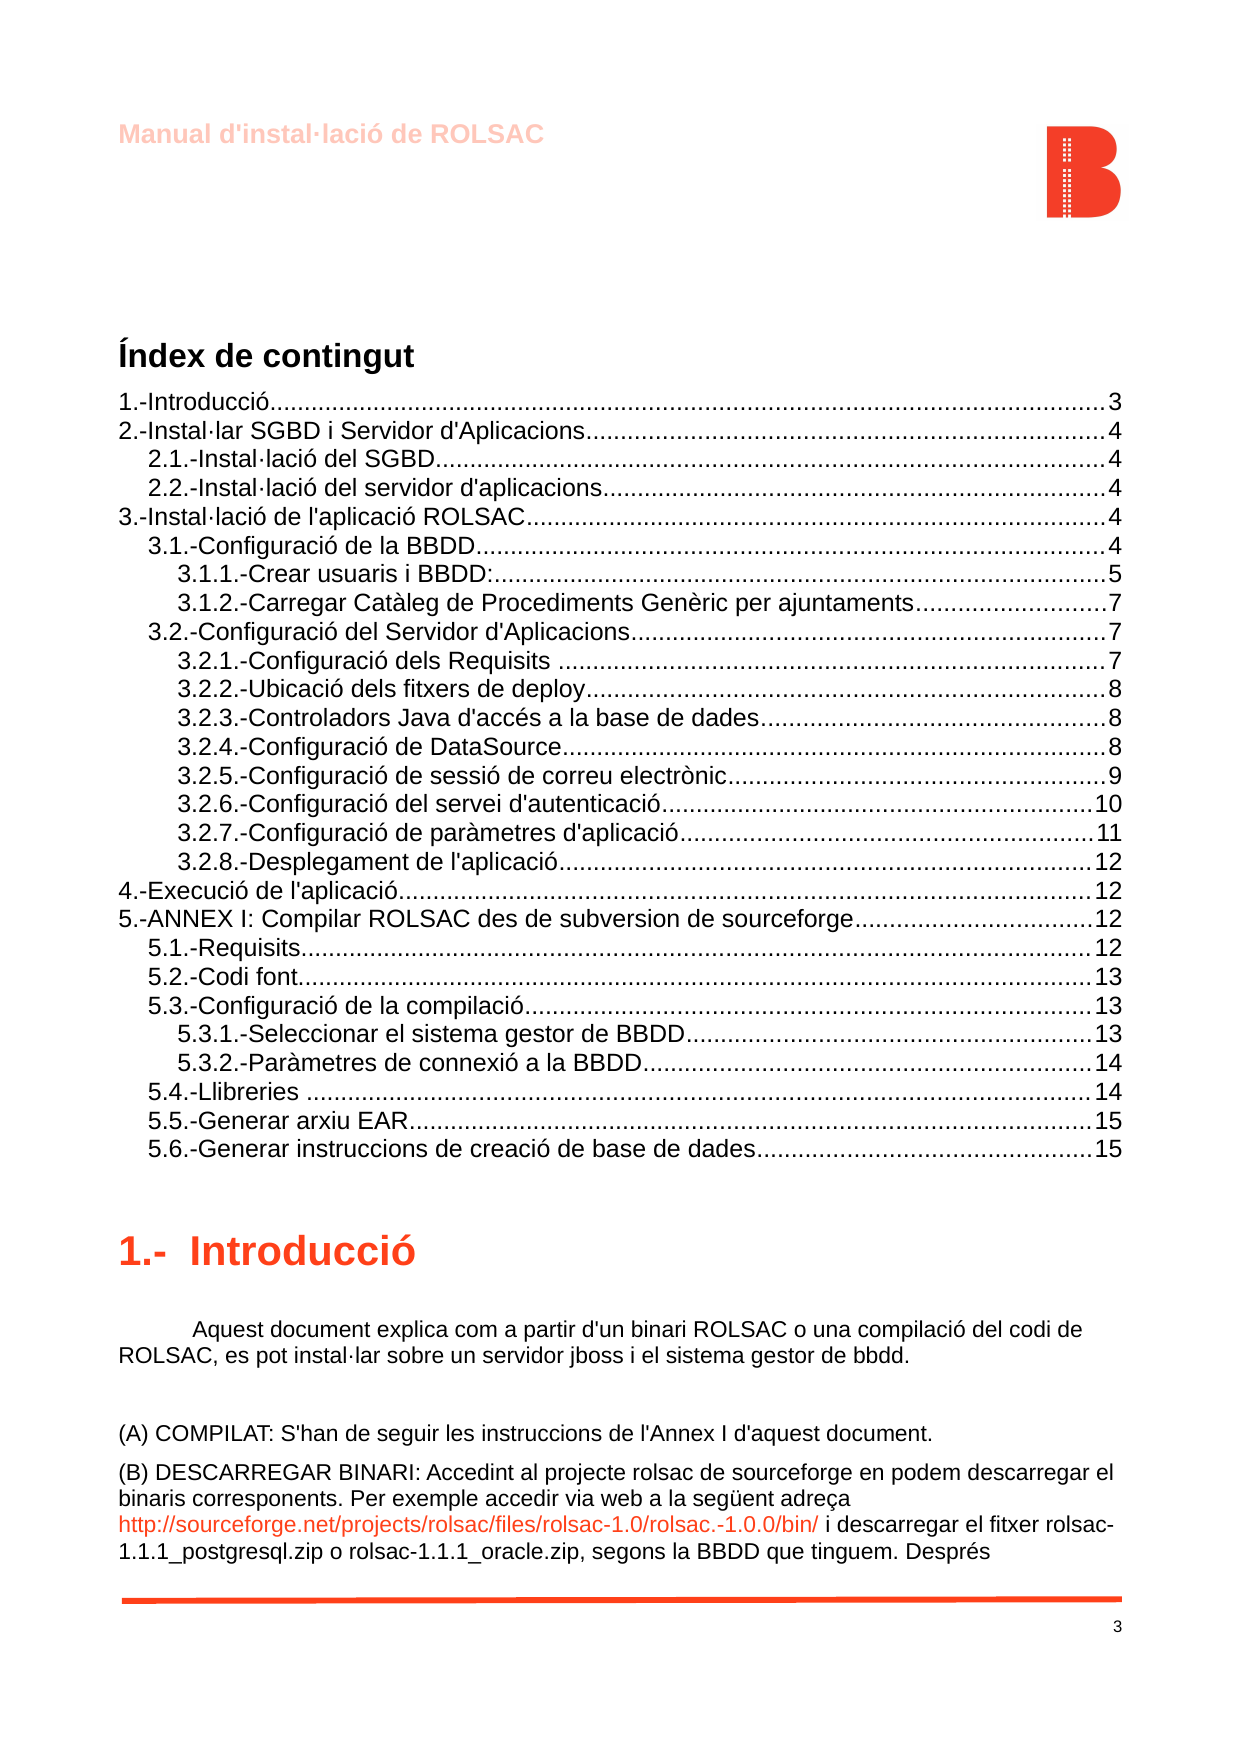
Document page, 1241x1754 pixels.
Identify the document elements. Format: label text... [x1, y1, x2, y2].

text 5.3.1.-Seleccionar el sistema gestor de BBDD 13 [177, 1019, 1122, 1048]
text 5.1.-Requisits 12 [148, 933, 1122, 962]
subtitle Índex de contingut [118, 336, 1122, 374]
text 5.3.2.-Paràmetres de connexió a la BBDD 14 [177, 1048, 1122, 1077]
text Aquest document explica com a partir d'un binari ROLSAC o una compilació del codi de ROLSAC, es pot instal·lar sobre un servidor jboss i el sistema gestor de bbdd. [118, 1316, 1122, 1368]
text 4.-Execució de l'aplicació 12 [118, 876, 1122, 904]
text 2.1.-Instal·lació del SGBD 4 [148, 444, 1122, 473]
text 3.2.6.-Configuració del servei d'autenticació 10 [177, 789, 1122, 818]
text 3.2.7.-Configuració de paràmetres d'aplicació 11 [177, 818, 1122, 847]
text 3.2.-Configuració del Servidor d'Aplicacions 7 [148, 617, 1122, 646]
picture [1036, 124, 1130, 221]
text 3.2.5.-Configuració de sessió de correu electrònic 9 [177, 761, 1122, 789]
text 5.-ANNEX I: Compilar ROLSAC des de subversion de sourceforge 12 [118, 904, 1122, 933]
text 5.5.-Generar arxiu EAR 15 [148, 1106, 1122, 1134]
text 3.1.-Configuració de la BBDD 4 [148, 531, 1122, 559]
subtitle Introducció [118, 1227, 1122, 1274]
text 3.2.2.-Ubicació dels fitxers de deploy 8 [177, 674, 1122, 703]
text 3.-Instal·lació de l'aplicació ROLSAC 4 [118, 502, 1122, 531]
text 5.3.-Configuració de la compilació 13 [148, 991, 1122, 1019]
text 2.-Instal·lar SGBD i Servidor d'Aplicacions 4 [118, 416, 1122, 444]
text (B) DESCARREGAR BINARI: Accedint al projecte rolsac de sourceforge en podem descarregar el binaris corresponents. Per exemple accedir via web a la següent adreça http://sourceforge.net/projects/rolsac/files/rolsac-1.0/rolsac.-1.0.0/bin/ i descarregar el fitxer rolsac-1.1.1_postgresql.zip o rolsac-1.1.1_oracle.zip, segons la BBDD que tinguem. Després [118, 1459, 1122, 1564]
text 3.2.3.-Controladors Java d'accés a la base de dades 8 [177, 703, 1122, 732]
text 2.2.-Instal·lació del servidor d'aplicacions 4 [148, 473, 1122, 502]
text 3.2.1.-Configuració dels Requisits 7 [177, 646, 1122, 674]
text 5.6.-Generar instruccions de creació de base de dades 15 [148, 1134, 1122, 1163]
text 5.2.-Codi font 13 [148, 962, 1122, 991]
text 3.1.1.-Crear usuaris i BBDD: 5 [177, 559, 1122, 588]
text 3.2.8.-Desplegament de l'aplicació 12 [177, 847, 1122, 876]
text (A) COMPILAT: S'han de seguir les instruccions de l'Annex I d'aquest document. [118, 1420, 1122, 1446]
text 1.-Introducció 3 [118, 387, 1122, 416]
text 3.2.4.-Configuració de DataSource 8 [177, 732, 1122, 761]
text 3.1.2.-Carregar Catàleg de Procediments Genèric per ajuntaments 7 [177, 588, 1122, 617]
text 5.4.-Llibreries 14 [148, 1077, 1122, 1106]
